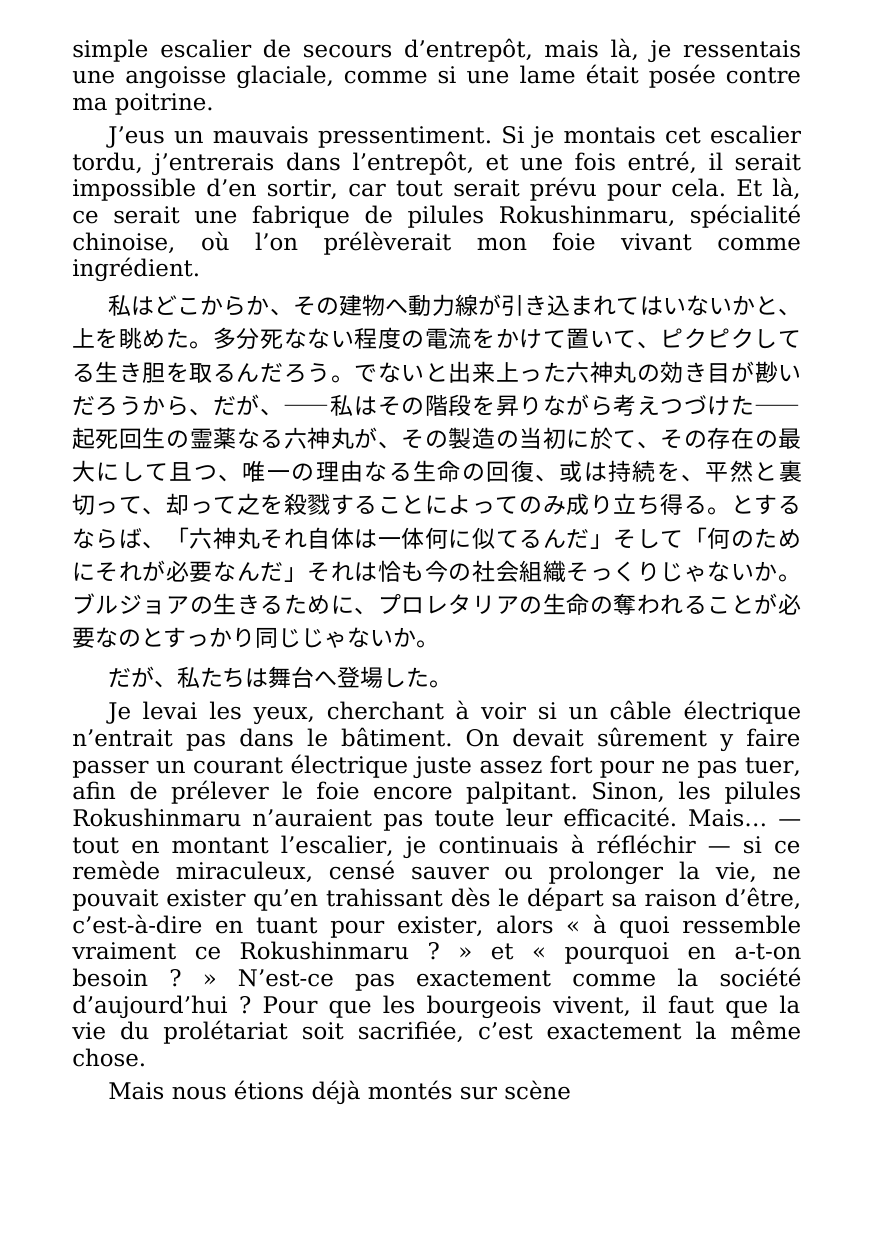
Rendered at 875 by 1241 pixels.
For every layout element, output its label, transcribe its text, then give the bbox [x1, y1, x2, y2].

text Je levai les yeux, cherchant à voir si un câble électrique n’entrait pas dans le bâtiment. On devait sûrement y faire passer un courant électrique juste assez fort pour ne pas tuer, afin de prélever le foie encore palpitant. Sinon, les pilules Rokushinmaru n’auraient pas toute leur efficacité. Mais… — tout en montant l’escalier, je continuais à réfléchir — si ce remède miraculeux, censé sauver ou prolonger la vie, ne pouvait exister qu’en trahissant dès le départ sa raison d’être, c’est-à-dire en tuant pour exister, alors « à quoi ressemble vraiment ce Rokushinmaru ? » et « pourquoi en a-t-on besoin ? » N’est-ce pas exactement comme la société d’aujourd’hui ? Pour que les bourgeois vivent, il faut que la vie du prolétariat soit sacrifiée, c’est exactement la même chose. [72, 698, 802, 1072]
text Mais nous étions déjà montés sur scène [72, 1078, 802, 1104]
text 私はどこからか、その建物へ動力線が引き込まれてはいないかと、上を眺めた。多分死なない程度の電流をかけて置いて、ピクピクしてる生き胆を取るんだろう。でないと出来上った六神丸の効き目が尠いだろうから、だが、――私はその階段を昇りながら考えつづけた――起死回生の霊薬なる六神丸が、その製造の当初に於て、その存在の最大にして且つ、唯一の理由なる生命の回復、或は持続を、平然と裏切って、却って之を殺戮することによってのみ成り立ち得る。とするならば、「六神丸それ自体は一体何に似てるんだ」そして「何のためにそれが必要なんだ」それは恰も今の社会組織そっくりじゃないか。ブルジョアの生きるために、プロレタリアの生命の奪われることが必要なのとすっかり同じじゃないか。 [72, 288, 802, 653]
text simple escalier de secours d’entrepôt, mais là, je ressentais une angoisse glaciale, comme si une lame était posée contre ma poitrine. [72, 36, 802, 116]
text だが、私たちは舞台へ登場した。 [72, 659, 802, 693]
text J’eus un mauvais pressentiment. Si je montais cet escalier tordu, j’entrerais dans l’entrepôt, et une fois entré, il serait impossible d’en sortir, car tout serait prévu pour cela. Et là, ce serait une fabrique de pilules Rokushinmaru, spécialité chinoise, où l’on prélèverait mon foie vivant comme ingrédient. [72, 122, 802, 282]
